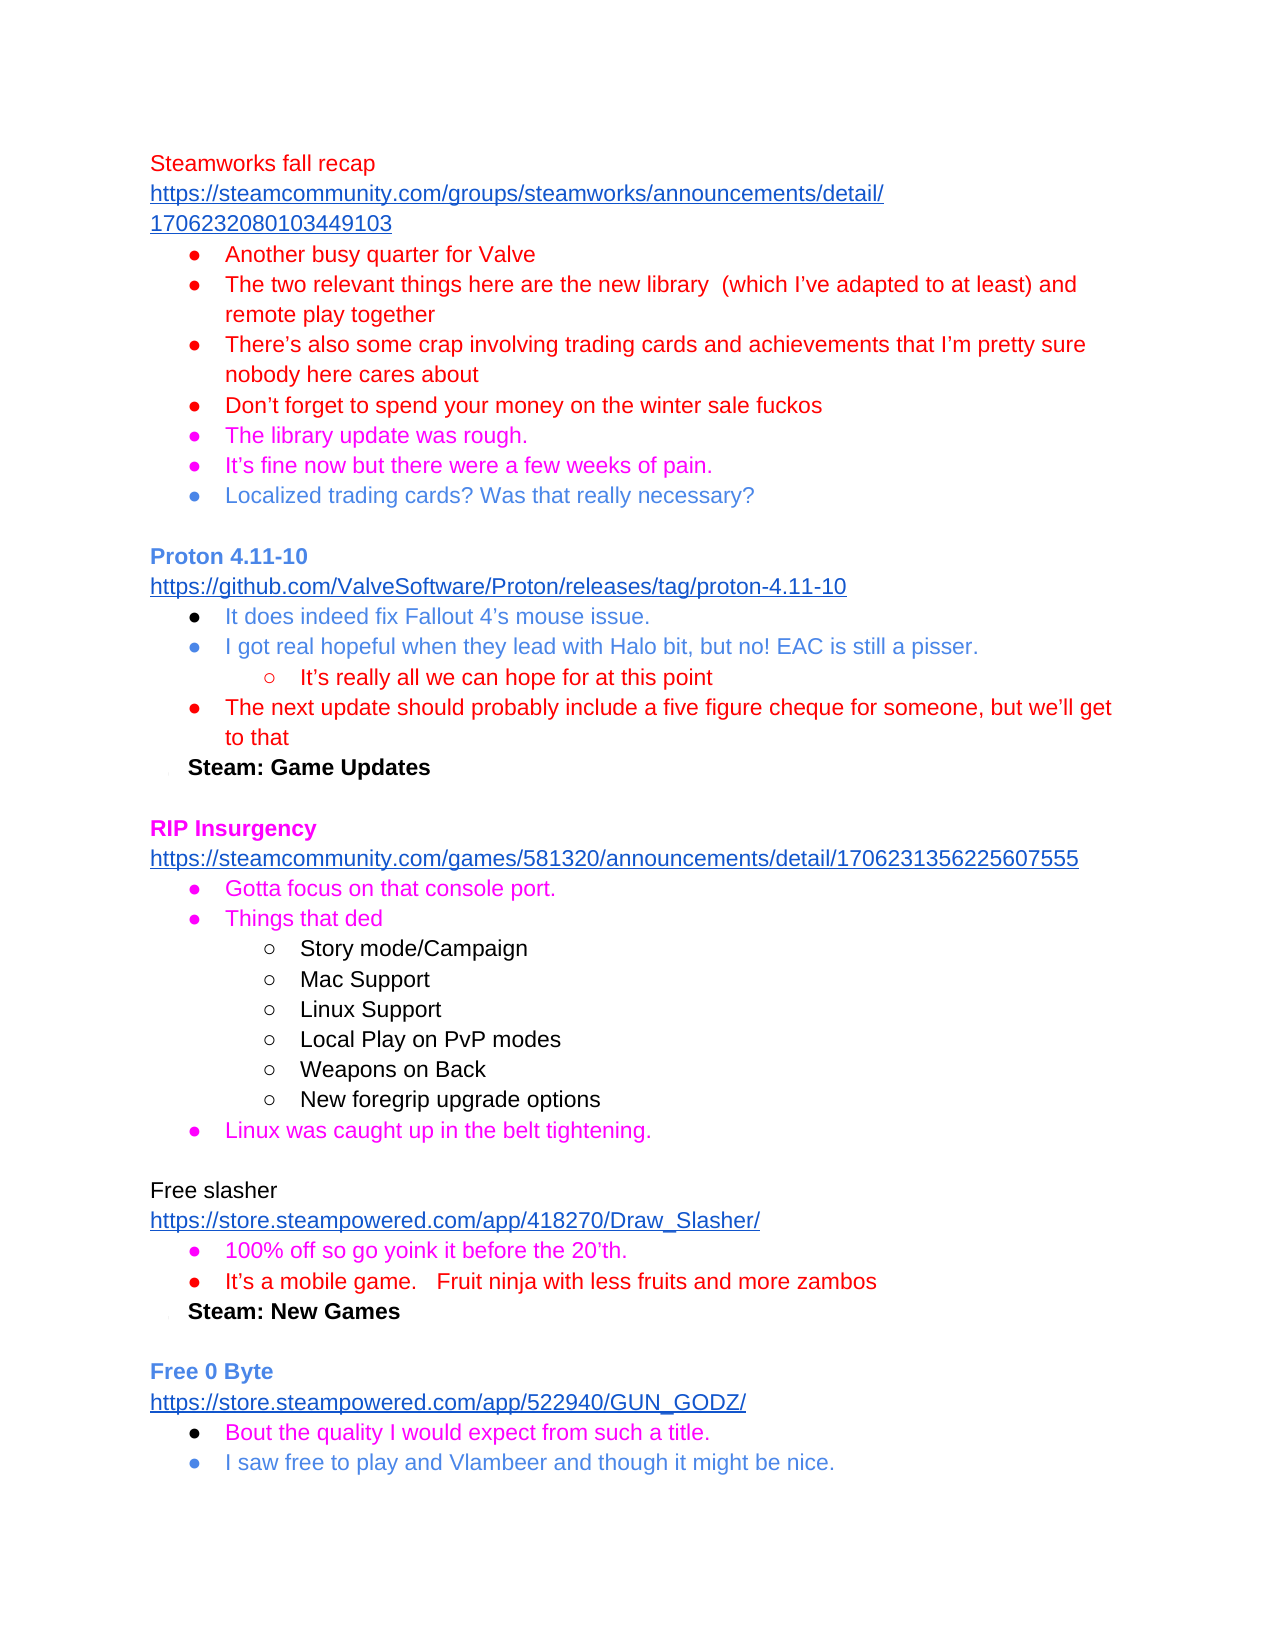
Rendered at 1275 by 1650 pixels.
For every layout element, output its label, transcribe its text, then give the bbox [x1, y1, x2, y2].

text Steam: New Games [150, 1298, 1125, 1324]
text https://github.com/ValveSoftware/Proton/releases/tag/proton-4.11-10 [150, 573, 1125, 599]
list It’s really all we can hope for at this point [262, 663, 1125, 690]
text RIP Insurgency [150, 814, 1125, 841]
list I got real hopeful when they lead with Halo bit, but no! EAC is still a pisser. [187, 633, 1125, 660]
list The two relevant things here are the new library (which I’ve adapted to at least) and remote play together [187, 271, 1125, 327]
text Free slasher [150, 1177, 1125, 1203]
list The library update was rough. [187, 422, 1125, 448]
list Mac Support [262, 966, 1125, 992]
list Don’t forget to spend your money on the winter sale fuckos [187, 392, 1125, 418]
list Linux Support [262, 996, 1125, 1022]
list It’s a mobile game. Fruit ninja with less fruits and more zambos [187, 1268, 1125, 1294]
list Linux was caught up in the belt tightening. [187, 1117, 1125, 1143]
list It does indeed fix Fallout 4’s mouse issue. [187, 603, 1125, 629]
list It’s fine now but there were a few weeks of pain. [187, 452, 1125, 478]
list Things that ded [187, 905, 1125, 932]
text Steam: Game Updates [150, 754, 1125, 781]
list Weapons on Back [262, 1056, 1125, 1083]
text https://steamcommunity.com/games/581320/announcements/detail/1706231356225607555 [150, 845, 1125, 871]
list Bout the quality I would expect from such a title. [187, 1419, 1125, 1445]
list Localized trading cards? Was that really necessary? [187, 482, 1125, 509]
text Steamworks fall recap https://steamcommunity.com/groups/steamworks/announcements/detail/1706232080103449103 [150, 150, 1125, 237]
text https://store.steampowered.com/app/522940/GUN_GODZ/ [150, 1388, 1125, 1415]
list Local Play on PvP modes [262, 1026, 1125, 1052]
list 100% off so go yoink it before the 20’th. [187, 1237, 1125, 1264]
list Another busy quarter for Valve [187, 241, 1125, 267]
list The next update should probably include a five figure cheque for someone, but we’ll get to that [187, 694, 1125, 750]
text Proton 4.11-10 [150, 543, 1125, 569]
list Gotta focus on that console port. [187, 875, 1125, 901]
list New foregrip upgrade options [262, 1086, 1125, 1113]
text Free 0 Byte [150, 1358, 1125, 1385]
list Story mode/Campaign [262, 935, 1125, 962]
list There’s also some crap involving trading cards and achievements that I’m pretty sure nobody here cares about [187, 331, 1125, 388]
text https://store.steampowered.com/app/418270/Draw_Slasher/ [150, 1207, 1125, 1234]
list I saw free to play and Vlambeer and though it might be nice. [187, 1449, 1125, 1475]
